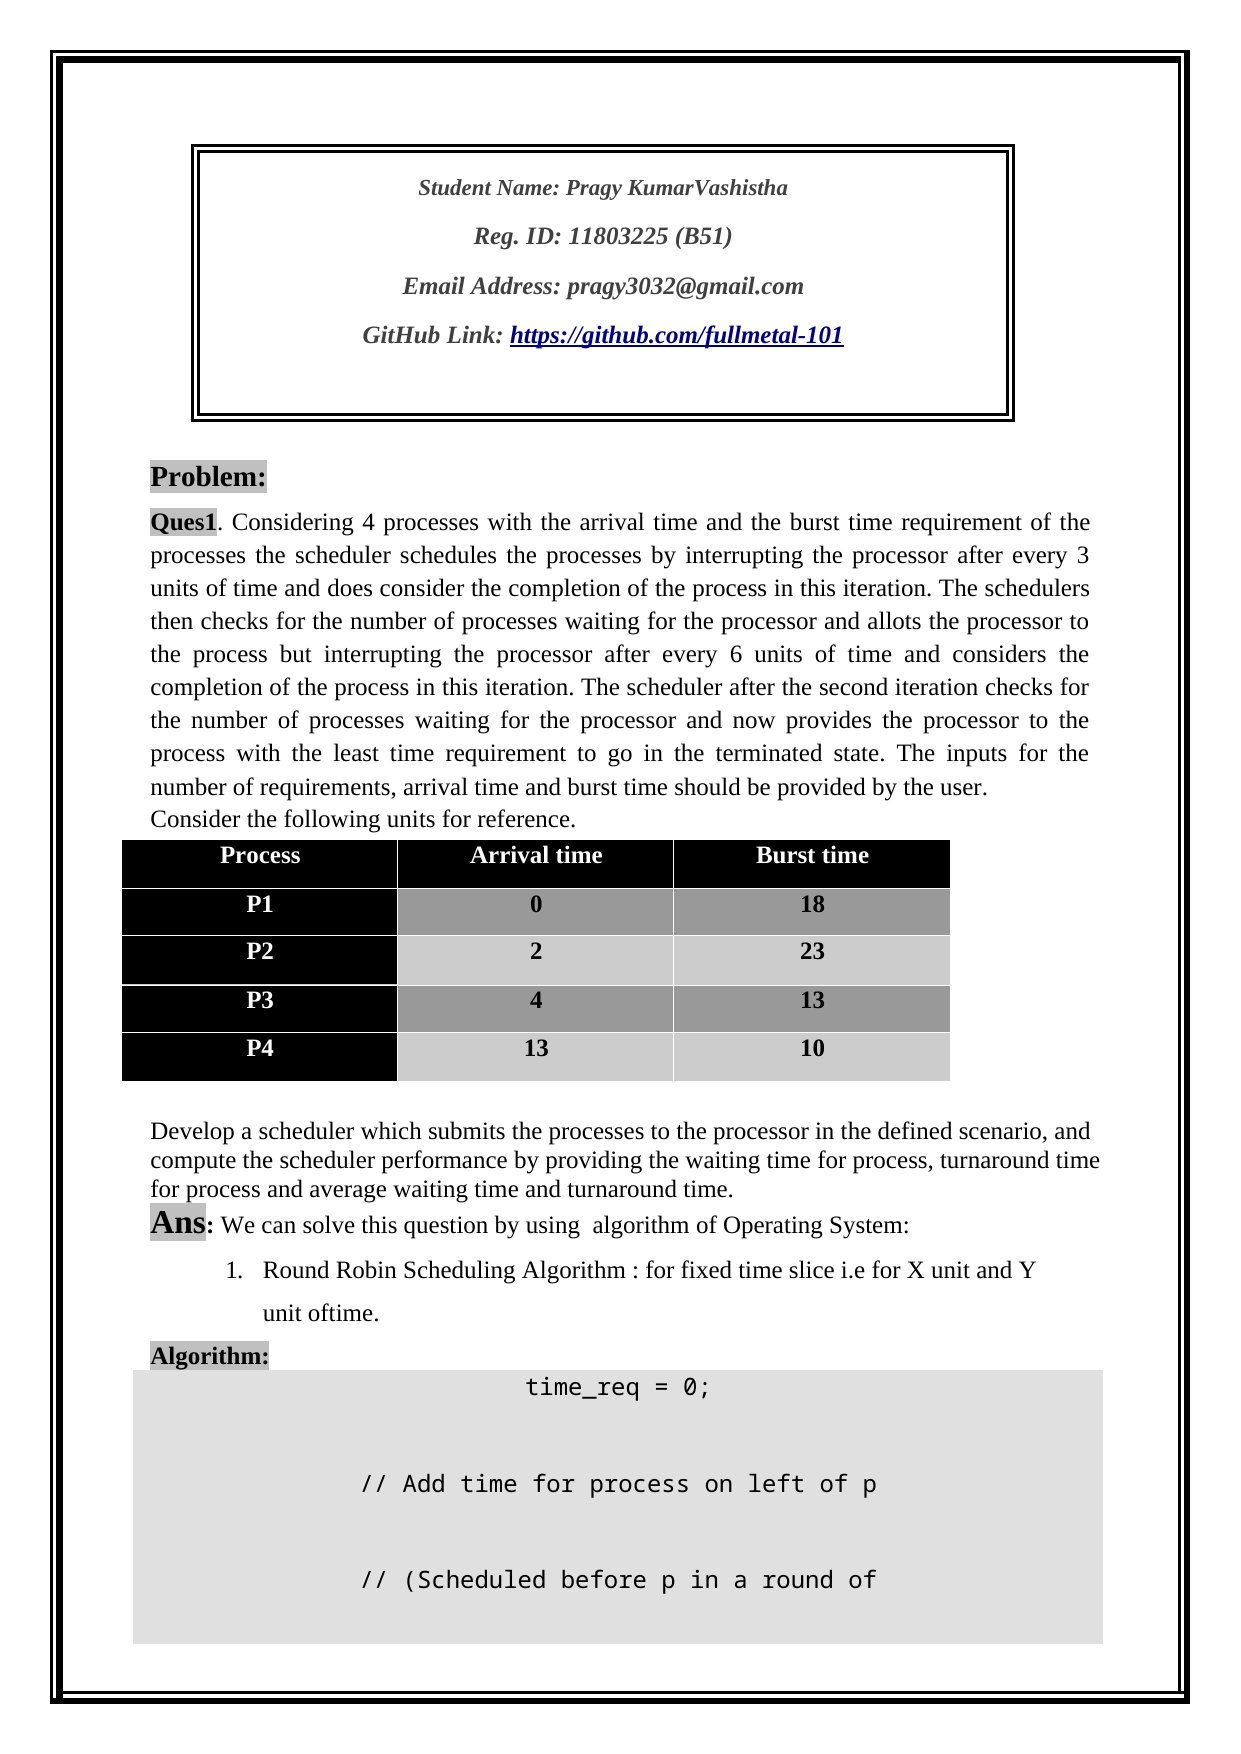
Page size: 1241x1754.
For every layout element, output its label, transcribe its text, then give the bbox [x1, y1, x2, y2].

list Round Robin Scheduling Algorithm : for fixed time slice i.e for X unit and Y unit oftime. [225, 1255, 1078, 1327]
text // Add time for process on left of p [133, 1467, 1103, 1499]
text time_req = 0; [133, 1370, 1103, 1403]
subtitle Algorithm: [150, 1341, 1103, 1370]
table_cell P3 [122, 986, 397, 1032]
table_header Arrival time [398, 840, 673, 888]
table_cell 0 [398, 889, 673, 935]
table_cell 18 [674, 889, 950, 935]
table_cell P1 [122, 889, 397, 935]
table_header Process [122, 840, 397, 888]
text Consider the following units for reference. [150, 804, 1103, 833]
table_cell 2 [398, 936, 673, 984]
text // (Scheduled before p in a round of [133, 1563, 1103, 1596]
table_cell P4 [122, 1033, 397, 1081]
text Ques1. Considering 4 processes with the arrival time and the burst time requirement of the processes the scheduler schedules the processes by interrupting the processor after every 3 units of time and does consider the completion of the process in this iteration. The schedulers then checks for the number of processes waiting for the processor and allots the processor to the process but interrupting the processor after every 6 units of time and considers the completion of the process in this iteration. The scheduler after the second iteration checks for the number of processes waiting for the processor and now provides the processor to the process with the least time requirement to go in the terminated state. The inputs for the number of requirements, arrival time and burst time should be provided by the user. [150, 507, 1091, 800]
table_header Burst time [674, 840, 950, 888]
table_cell P2 [122, 936, 397, 984]
subtitle Problem: [150, 459, 1103, 493]
table_cell 4 [398, 986, 673, 1032]
table_header Student Name: Pragy KumarVashistha Reg. ID: 11803225 (B51) Email Address: pragy3032@gmail.com GitHub Link: https://github.com/fullmetal-101 [196, 147, 1010, 413]
text Develop a scheduler which submits the processes to the processor in the defined scenario, and compute the scheduler performance by providing the waiting time for process, turnaround time for process and average waiting time and turnaround time. [150, 1116, 1103, 1202]
text Ans: We can solve this question by using algorithm of Operating System: [150, 1202, 1103, 1241]
table_cell 10 [674, 1033, 950, 1081]
table_cell 13 [674, 986, 950, 1032]
table_cell 23 [674, 936, 950, 984]
table_cell 13 [398, 1033, 673, 1081]
